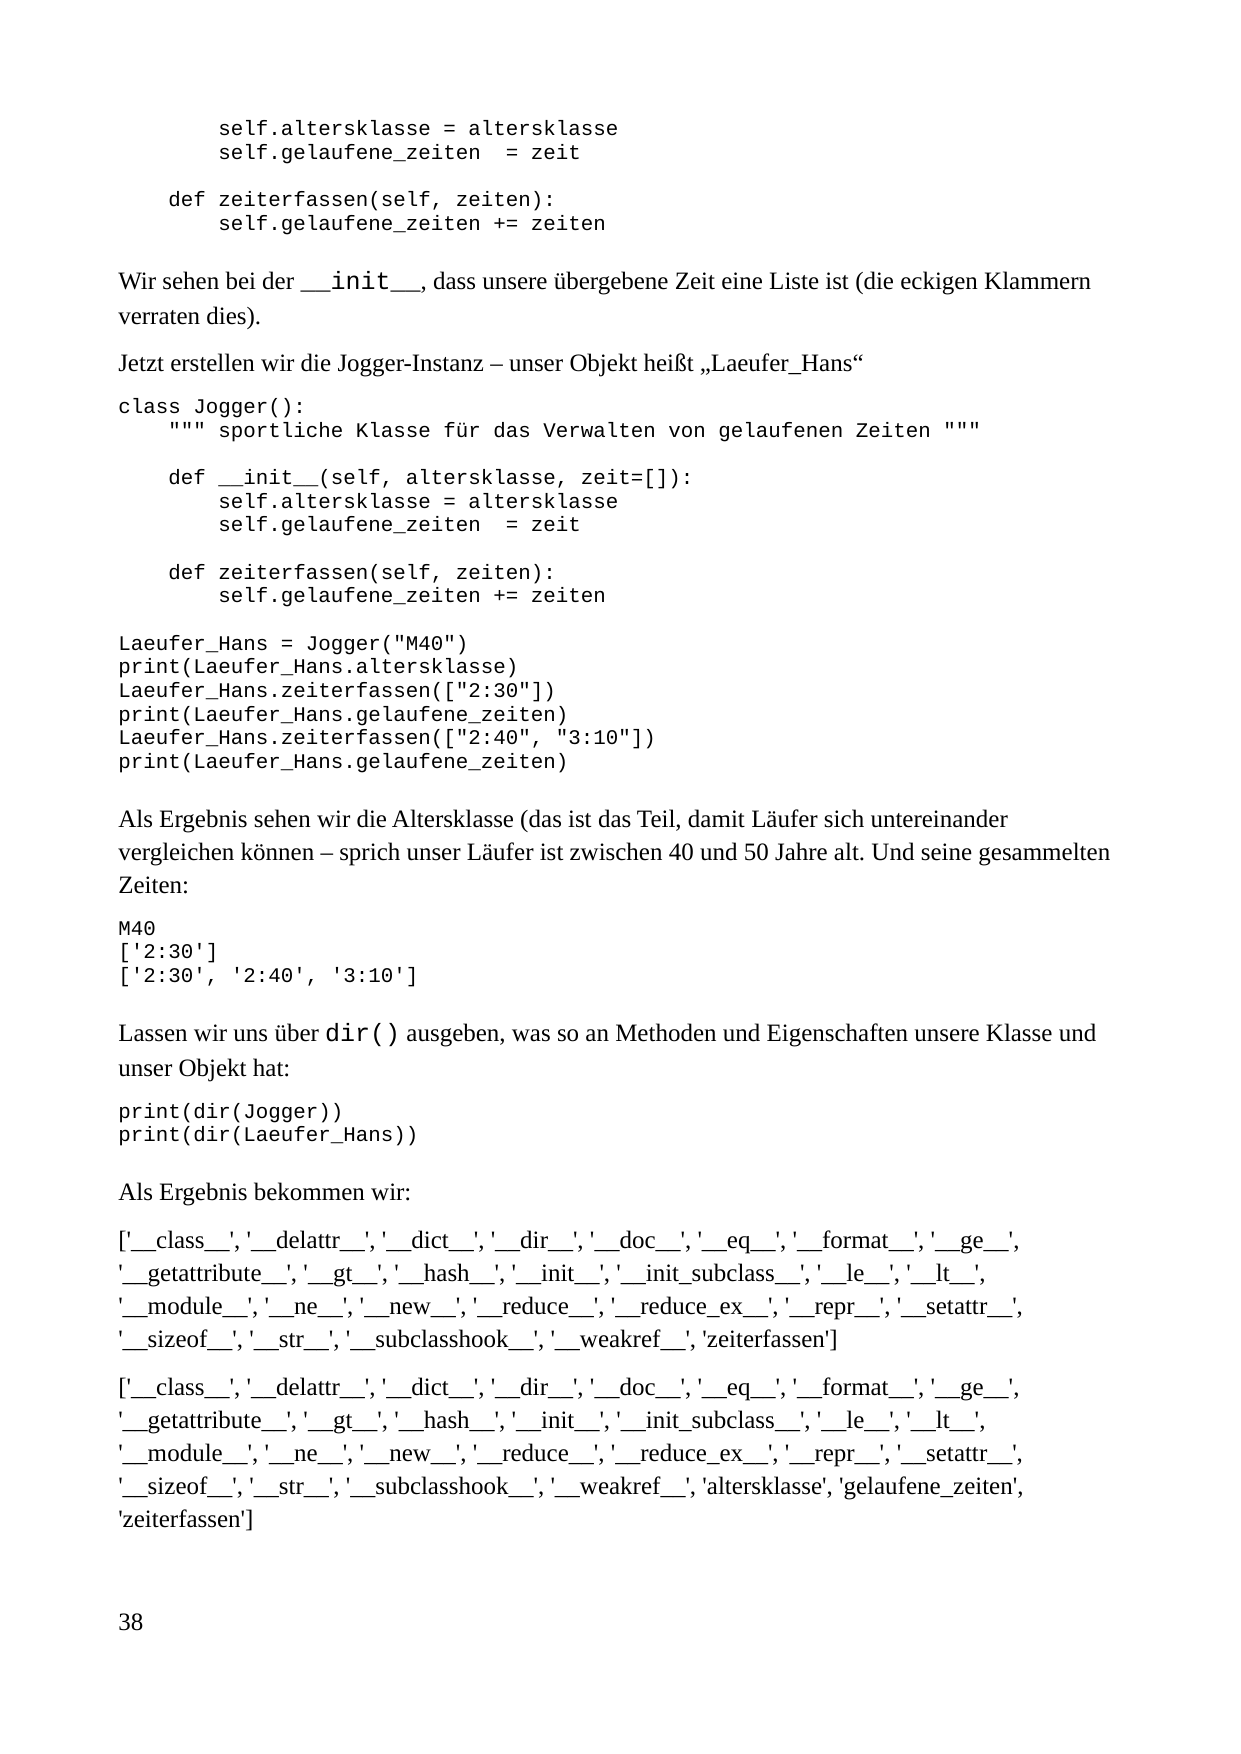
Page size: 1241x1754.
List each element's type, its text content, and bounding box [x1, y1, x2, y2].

text self.gelaufene_zeiten += zeiten [118, 585, 1122, 609]
text class Jogger(): [118, 396, 1122, 420]
text self.gelaufene_zeiten = zeit [118, 514, 1122, 538]
text ['2:30'] [118, 941, 1122, 965]
text Wir sehen bei der __init__, dass unsere übergebene Zeit eine Liste ist (die eckigen Klammern verraten dies). [118, 266, 1122, 330]
text Laeufer_Hans.zeiterfassen(["2:30"]) [118, 680, 1122, 703]
text print(Laeufer_Hans.altersklasse) [118, 656, 1122, 680]
text self.gelaufene_zeiten = zeit [118, 142, 1122, 165]
text ['2:30', '2:40', '3:10'] [118, 965, 1122, 988]
text ['__class__', '__delattr__', '__dict__', '__dir__', '__doc__', '__eq__', '__format__', '__ge__', '__getattribute__', '__gt__', '__hash__', '__init__', '__init_subclass__', '__le__', '__lt__', '__module__', '__ne__', '__new__', '__reduce__', '__reduce_ex__', '__repr__', '__setattr__', '__sizeof__', '__str__', '__subclasshook__', '__weakref__', 'altersklasse', 'gelaufene_zeiten', 'zeiterfassen'] [118, 1372, 1122, 1533]
text ['__class__', '__delattr__', '__dict__', '__dir__', '__doc__', '__eq__', '__format__', '__ge__', '__getattribute__', '__gt__', '__hash__', '__init__', '__init_subclass__', '__le__', '__lt__', '__module__', '__ne__', '__new__', '__reduce__', '__reduce_ex__', '__repr__', '__setattr__', '__sizeof__', '__str__', '__subclasshook__', '__weakref__', 'zeiterfassen'] [118, 1225, 1122, 1353]
text M40 [118, 918, 1122, 941]
text self.altersklasse = altersklasse [118, 491, 1122, 514]
text Als Ergebnis bekommen wir: [118, 1177, 1122, 1206]
text Laeufer_Hans = Jogger("M40") [118, 633, 1122, 656]
text Laeufer_Hans.zeiterfassen(["2:40", "3:10"]) [118, 727, 1122, 751]
text Als Ergebnis sehen wir die Altersklasse (das ist das Teil, damit Läufer sich untereinander vergleichen können – sprich unser Läufer ist zwischen 40 und 50 Jahre alt. Und seine gesammelten Zeiten: [118, 804, 1122, 899]
text def __init__(self, altersklasse, zeit=[]): [118, 467, 1122, 491]
text def zeiterfassen(self, zeiten): [118, 562, 1122, 585]
text """ sportliche Klasse für das Verwalten von gelaufenen Zeiten """ [118, 420, 1122, 443]
text print(dir(Jogger)) [118, 1101, 1122, 1124]
text def zeiterfassen(self, zeiten): [118, 189, 1122, 213]
text print(Laeufer_Hans.gelaufene_zeiten) [118, 751, 1122, 774]
text Lassen wir uns über dir() ausgeben, was so an Methoden und Eigenschaften unsere Klasse und unser Objekt hat: [118, 1018, 1122, 1082]
text self.gelaufene_zeiten += zeiten [118, 213, 1122, 236]
text Jetzt erstellen wir die Jogger-Instanz – unser Objekt heißt „Laeufer_Hans“ [118, 348, 1122, 377]
text print(dir(Laeufer_Hans)) [118, 1124, 1122, 1148]
text print(Laeufer_Hans.gelaufene_zeiten) [118, 703, 1122, 727]
text self.altersklasse = altersklasse [118, 118, 1122, 142]
